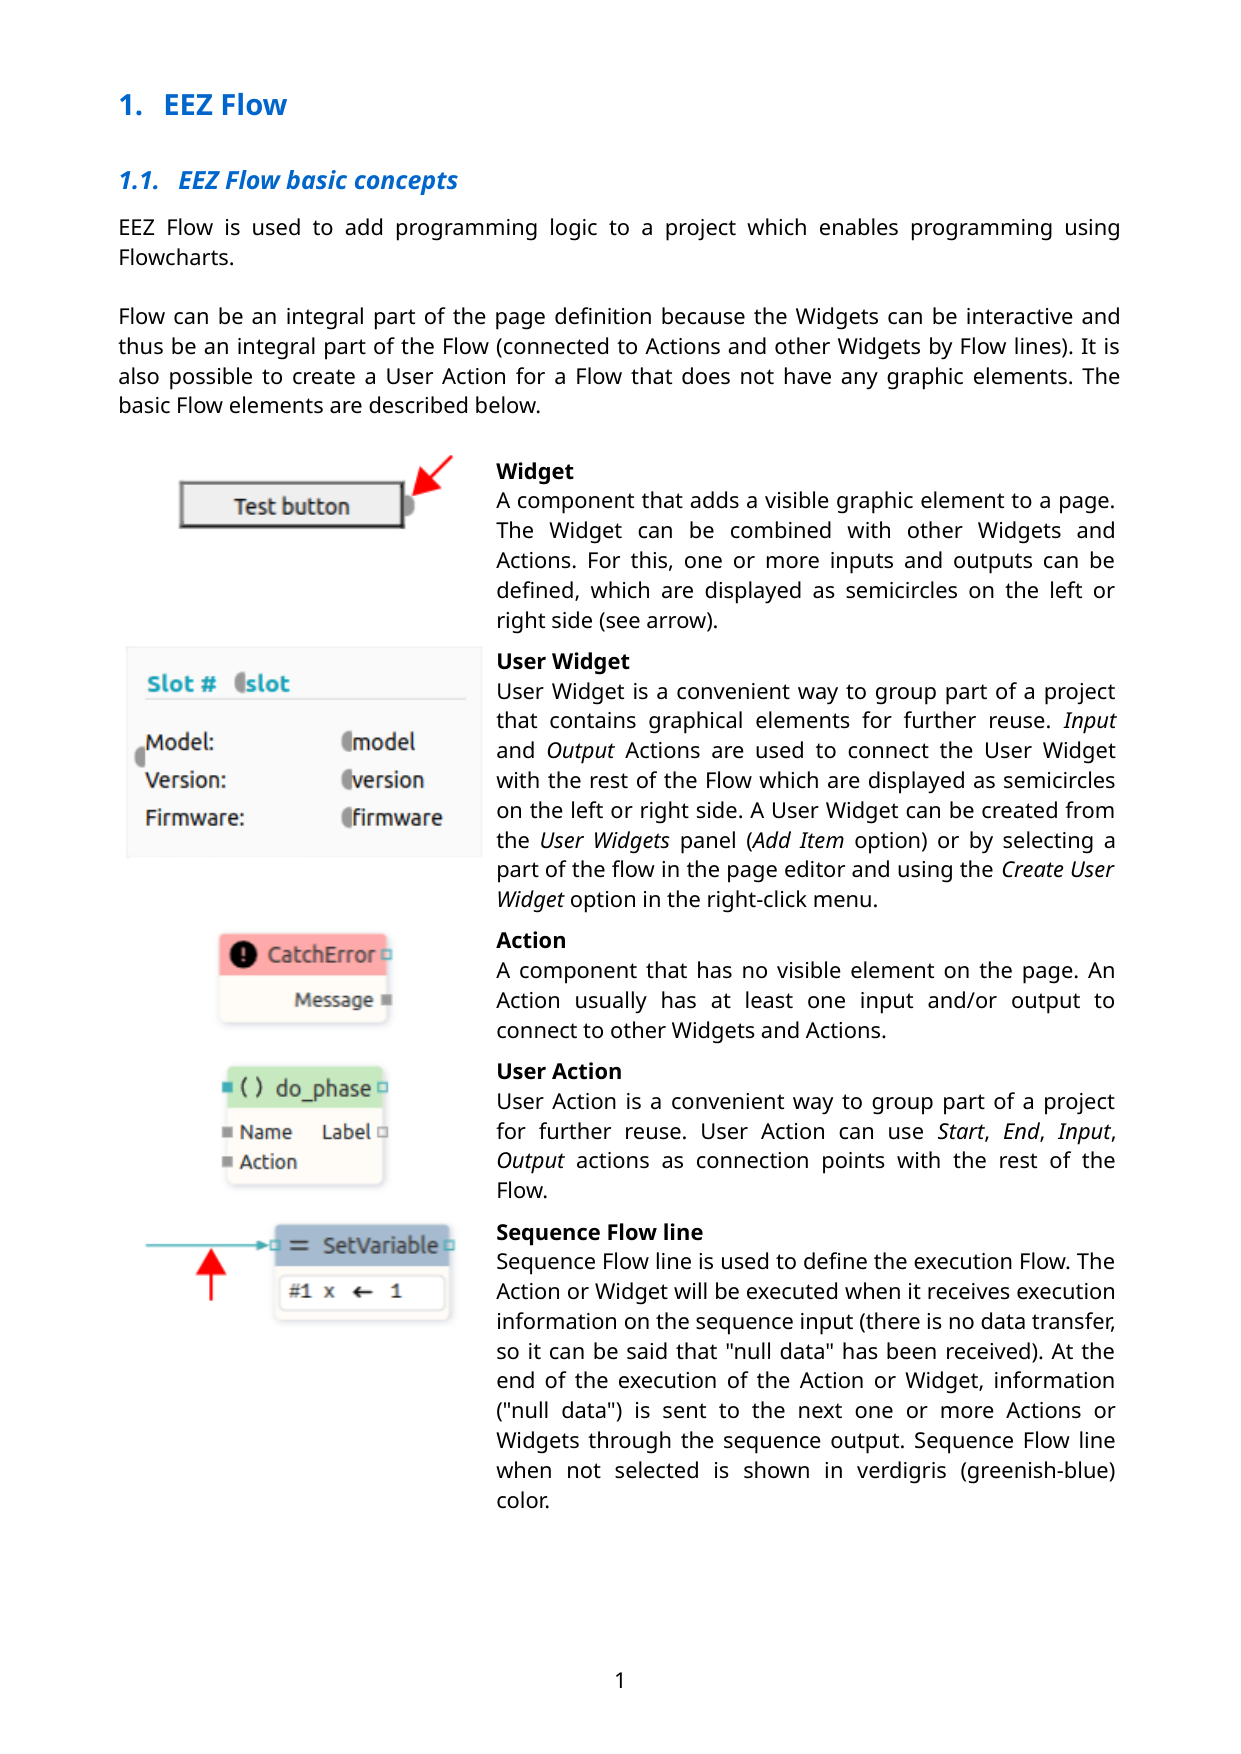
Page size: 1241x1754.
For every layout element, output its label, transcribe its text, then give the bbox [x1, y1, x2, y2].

subtitle EEZ Flow [118, 84, 1122, 124]
subtitle EEZ Flow basic concepts [118, 163, 1122, 197]
table_cell User Action User Action is a convenient way to group part of a project for further reuse. User Action can use Start, End, Input, Output actions as connection points with the rest of the Flow. [490, 1050, 1122, 1211]
picture [125, 646, 484, 859]
table_cell [118, 859, 490, 920]
table_cell [118, 640, 490, 858]
table_cell Action A component that has no visible element on the page. An Action usually has at least one input and/or output to connect to other Widgets and Actions. [490, 920, 1122, 1050]
picture [125, 925, 484, 1034]
text EEZ Flow is used to add programming logic to a project which enables programming using Flowcharts. [118, 212, 1122, 271]
table_cell User Widget User Widget is a convenient way to group part of a project that contains graphical elements for further reuse. Input and Output Actions are used to connect the User Widget with the rest of the Flow which are displayed as semicircles on the left or right side. A User Widget can be created from the User Widgets panel (Add Item option) or by selecting a part of the flow in the page editor and using the Create User Widget option in the right-click menu. [490, 640, 1122, 920]
table_cell [118, 1050, 490, 1211]
picture [125, 1056, 484, 1196]
table_cell Sequence Flow line Sequence Flow line is used to define the execution Flow. The Action or Widget will be executed when it receives execution information on the sequence input (there is no data transfer, so it can be said that "null data" has been received). At the end of the execution of the Action or Widget, information ("null data") is sent to the next one or more Actions or Widgets through the sequence output. Sequence Flow line when not selected is shown in verdigris (greenish-blue) color. [490, 1211, 1122, 1537]
picture [125, 1216, 484, 1331]
table_header Widget A component that adds a visible graphic element to a page. The Widget can be combined with other Widgets and Actions. For this, one or more inputs and outputs can be defined, which are displayed as semicircles on the left or right side (see arrow). [490, 450, 1122, 640]
picture [125, 455, 484, 537]
table_header [118, 450, 490, 640]
table_cell [118, 920, 490, 1050]
text Flow can be an integral part of the page definition because the Widgets can be interactive and thus be an integral part of the Flow (connected to Actions and other Widgets by Flow lines). It is also possible to create a User Action for a Flow that does not have any graphic elements. The basic Flow elements are described below. [118, 301, 1122, 420]
table_cell [118, 1211, 490, 1537]
